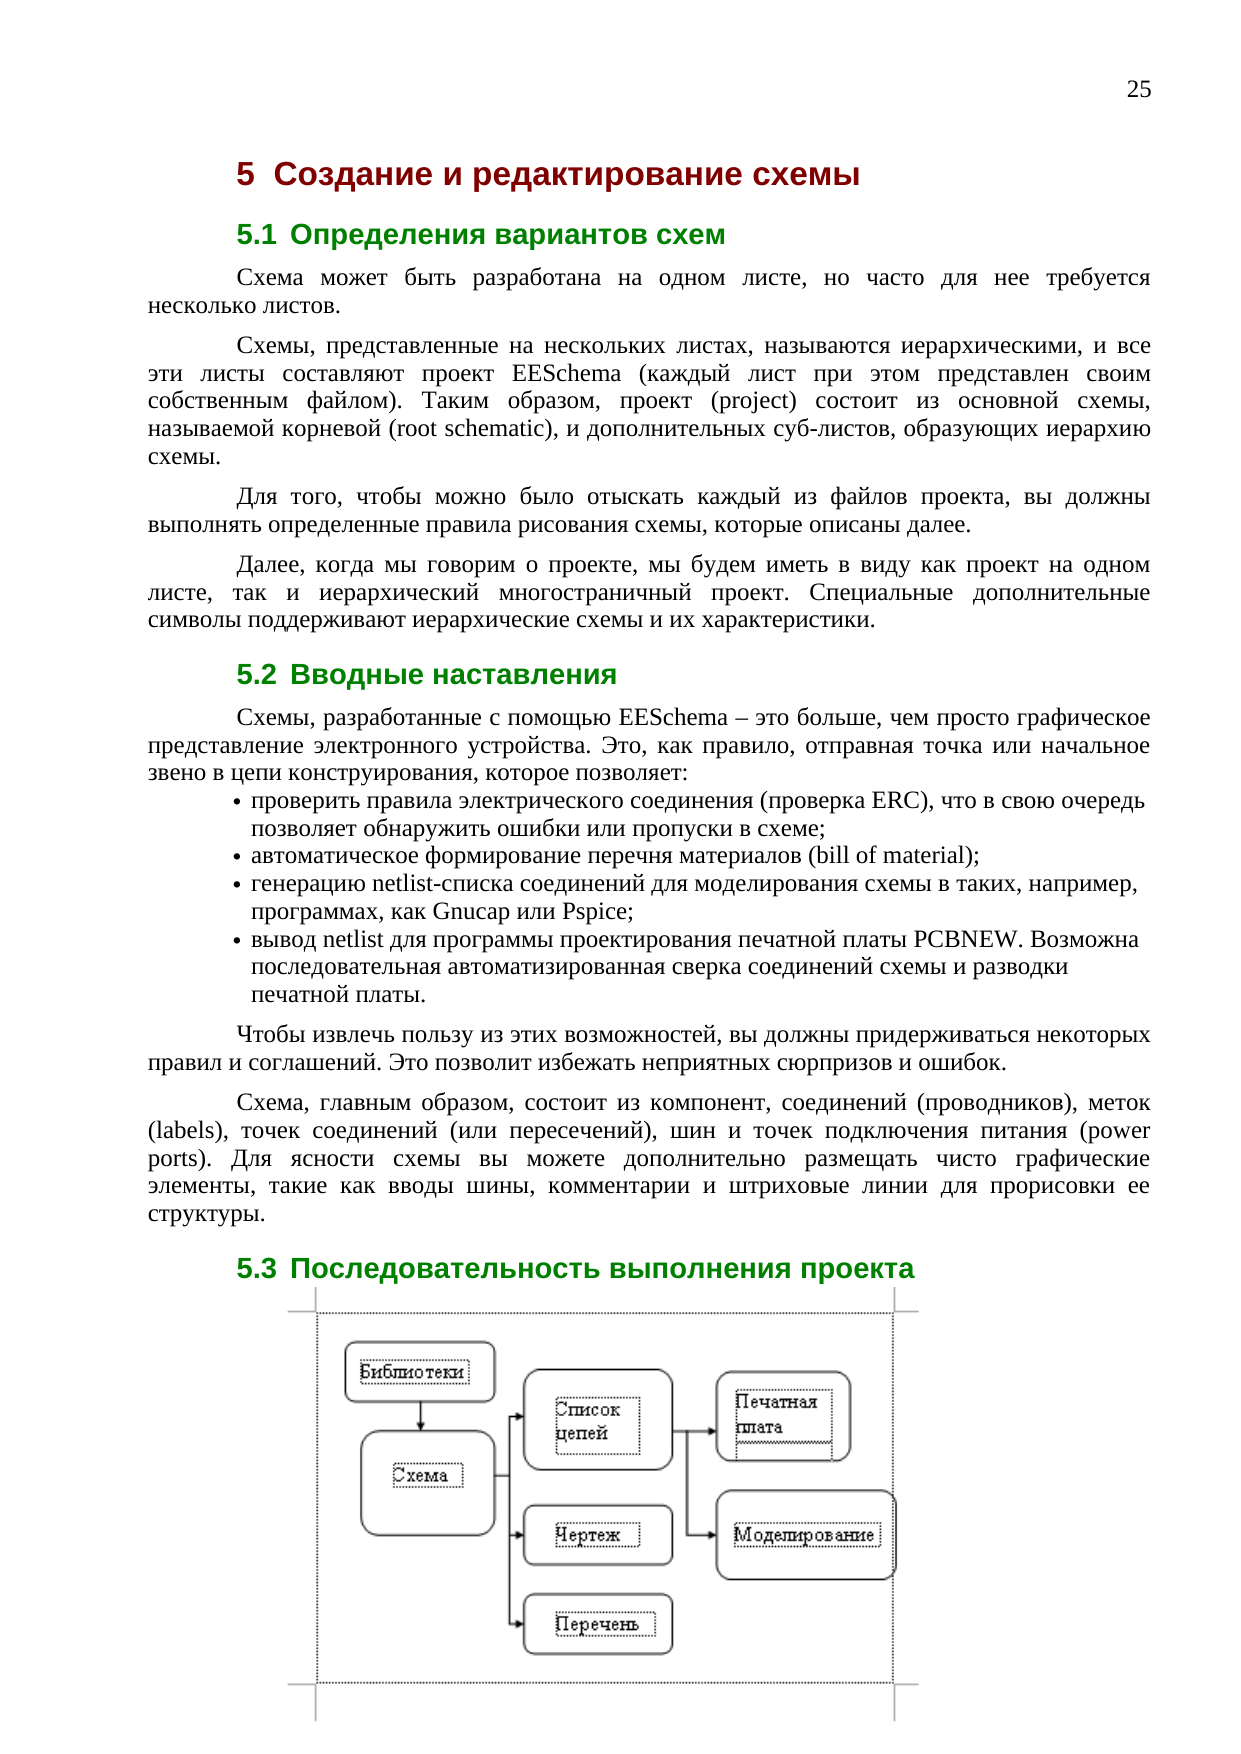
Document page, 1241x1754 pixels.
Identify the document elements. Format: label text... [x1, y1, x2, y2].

subtitle Последовательность выполнения проекта [148, 1252, 1152, 1284]
list проверить правила электрического соединения (проверка ERC), что в свою очередь позволяет обнаружить ошибки или пропуски в схеме; [234, 786, 1152, 842]
text Схемы, разработанные с помощью EESchema – это больше, чем просто графическое представление электронного устройства. Это, как правило, отправная точка или начальное звено в цепи конструирования, которое позволяет: [148, 703, 1152, 786]
text Чтобы извлечь пользу из этих возможностей, вы должны придерживаться некоторых правил и соглашений. Это позволит избежать неприятных сюрпризов и ошибок. [148, 1020, 1152, 1076]
list генерацию netlist-списка соединений для моделирования схемы в таких, например, программах, как Gnucap или Pspice; [234, 869, 1152, 925]
text Для того, чтобы можно было отыскать каждый из файлов проекта, вы должны выполнять определенные правила рисования схемы, которые описаны далее. [148, 482, 1152, 537]
text Схема может быть разработана на одном листе, но часто для нее требуется несколько листов. [148, 263, 1152, 318]
subtitle Вводные наставления [148, 658, 1152, 691]
subtitle Определения вариантов схем [148, 218, 1152, 251]
text Схемы, представленные на нескольких листах, называются иерархическими, и все эти листы составляют проект EESchema (каждый лист при этом представлен своим собственным файлом). Таким образом, проект (project) состоит из основной схемы, называемой корневой (root schematic), и дополнительных суб-листов, образующих иерархию схемы. [148, 331, 1152, 469]
text Далее, когда мы говорим о проекте, мы будем иметь в виду как проект на одном листе, так и иерархический многостраничный проект. Специальные дополнительные символы поддерживают иерархические схемы и их характеристики. [148, 550, 1152, 633]
text Схема, главным образом, состоит из компонент, соединений (проводников), меток (labels), точек соединений (или пересечений), шин и точек подключения питания (power ports). Для ясности схемы вы можете дополнительно размещать чисто графические элементы, такие как вводы шины, комментарии и штриховые линии для прорисовки ее структуры. [148, 1088, 1152, 1227]
picture [287, 1287, 919, 1723]
subtitle Создание и редактирование схемы [236, 156, 1152, 193]
list автоматическое формирование перечня материалов (bill of material); [234, 842, 1152, 869]
list вывод netlist для программы проектирования печатной платы PCBNEW. Возможна последовательная автоматизированная сверка соединений схемы и разводки печатной платы. [234, 925, 1152, 1008]
